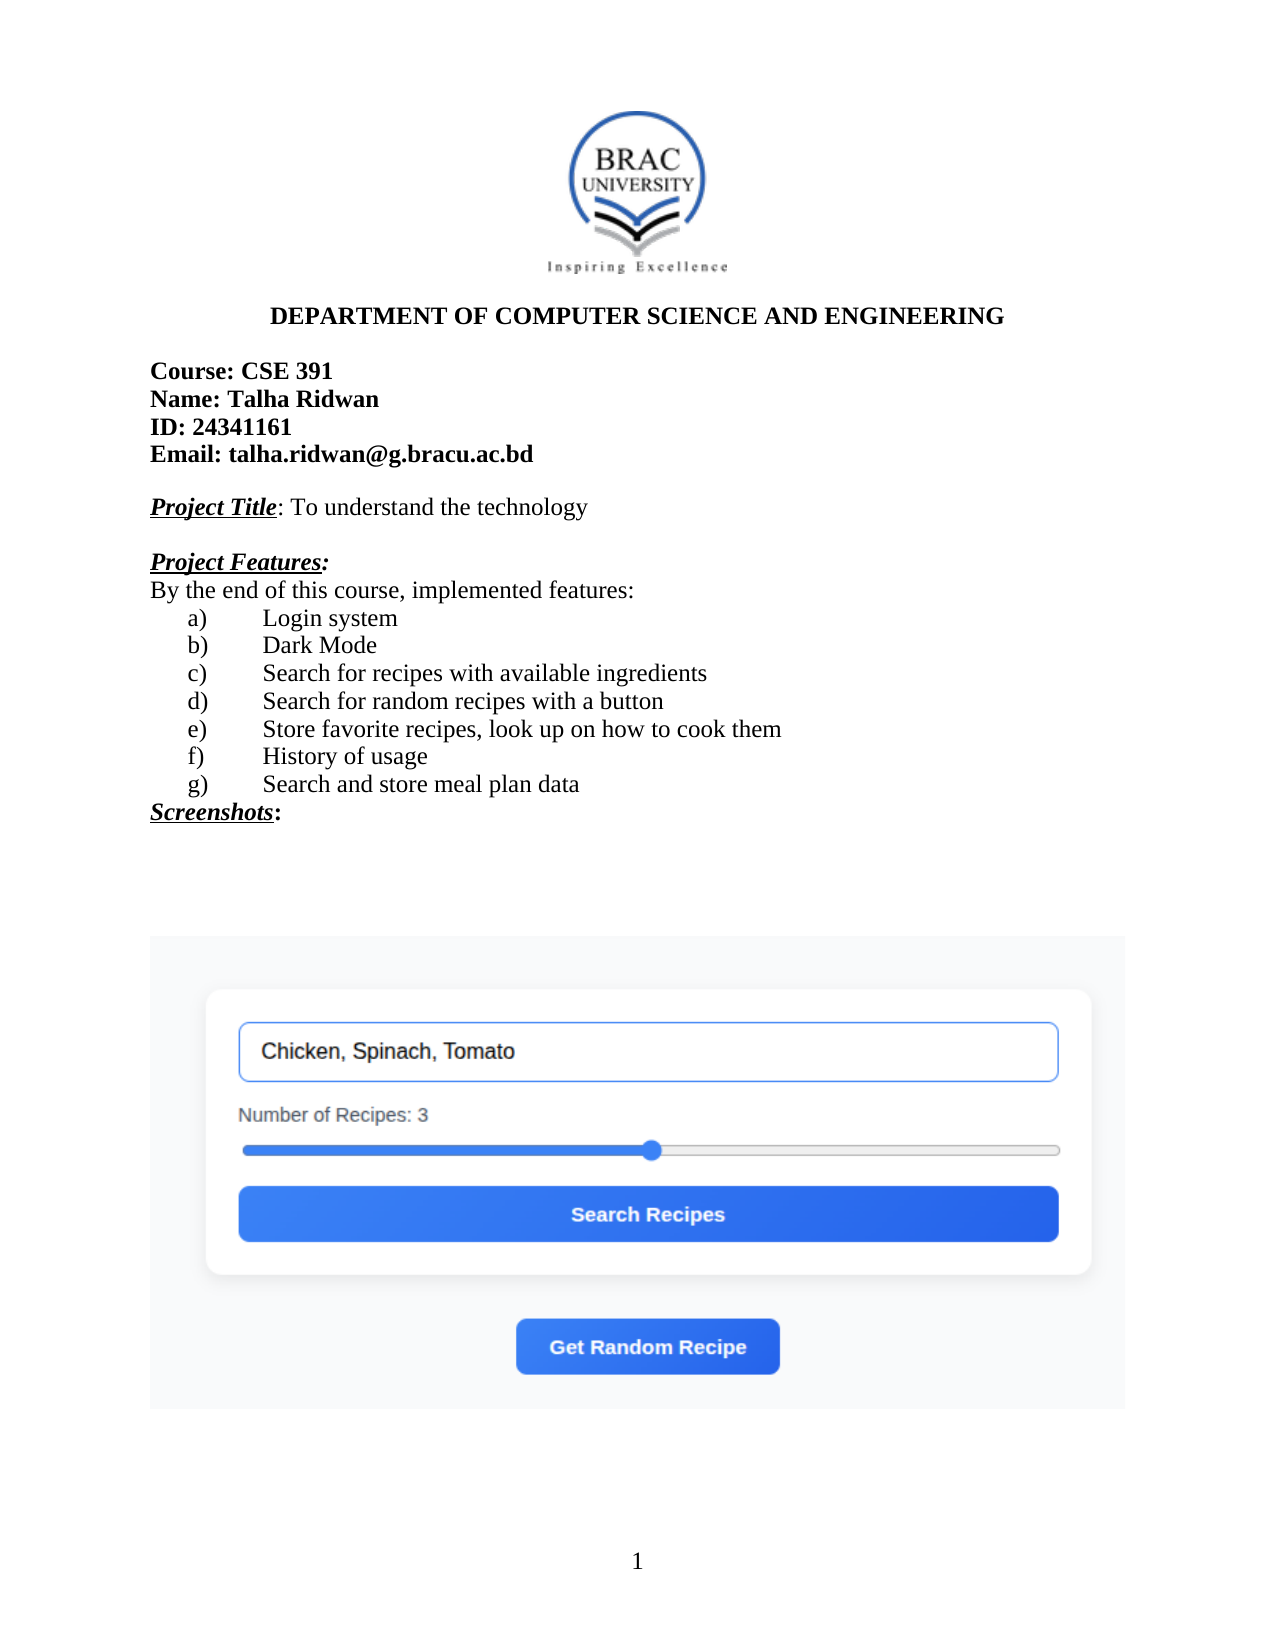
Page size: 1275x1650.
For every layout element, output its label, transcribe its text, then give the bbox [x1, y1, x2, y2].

text ID: 24341161 [150, 413, 1125, 440]
list Search and store meal plan data [187, 770, 1125, 798]
text Course: CSE 391 [150, 357, 1125, 385]
text Email: talha.ridwan@g.bracu.ac.bd [150, 440, 1125, 468]
text By the end of this course, implemented features: [150, 576, 1125, 604]
text Name: Talha Ridwan [150, 385, 1125, 413]
list Search for recipes with available ingredients [187, 659, 1125, 687]
text Screenshots: [150, 798, 1125, 826]
text DEPARTMENT OF COMPUTER SCIENCE AND ENGINEERING [150, 302, 1125, 329]
list History of usage [187, 742, 1125, 770]
text Project Title: To understand the technology [150, 493, 1125, 521]
picture [150, 936, 1125, 1409]
list Login system [187, 604, 1125, 632]
list Store favorite recipes, look up on how to cook them [187, 715, 1125, 742]
list Dark Mode [187, 632, 1125, 659]
picture [548, 111, 727, 274]
text Project Features: [150, 548, 1125, 576]
list Search for random recipes with a button [187, 687, 1125, 715]
